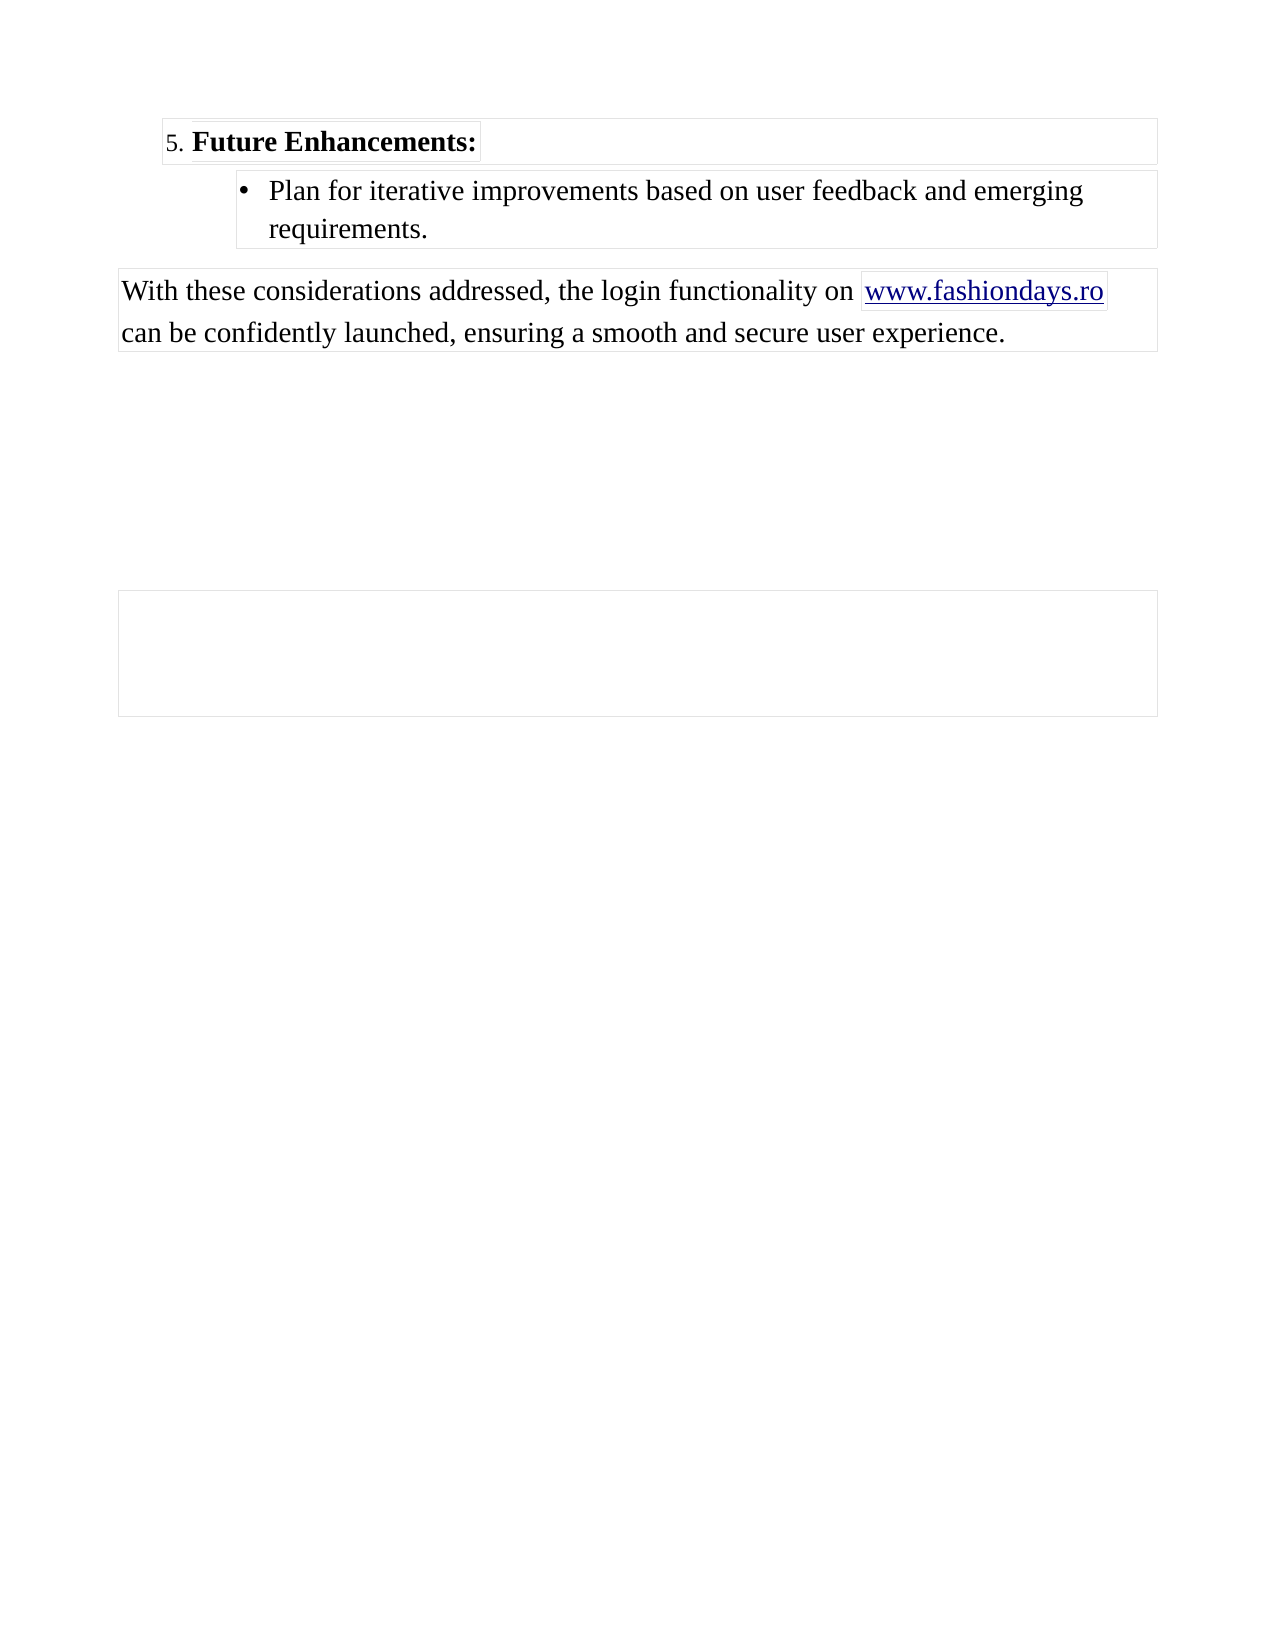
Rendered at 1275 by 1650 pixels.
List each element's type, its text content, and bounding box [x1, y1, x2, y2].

list Plan for iterative improvements based on user feedback and emerging requirements. [237, 171, 1157, 248]
text With these considerations addressed, the login functionality on www.fashiondays.ro can be confidently launched, ensuring a smooth and secure user experience. [119, 269, 1157, 351]
list Future Enhancements: [163, 119, 1157, 164]
